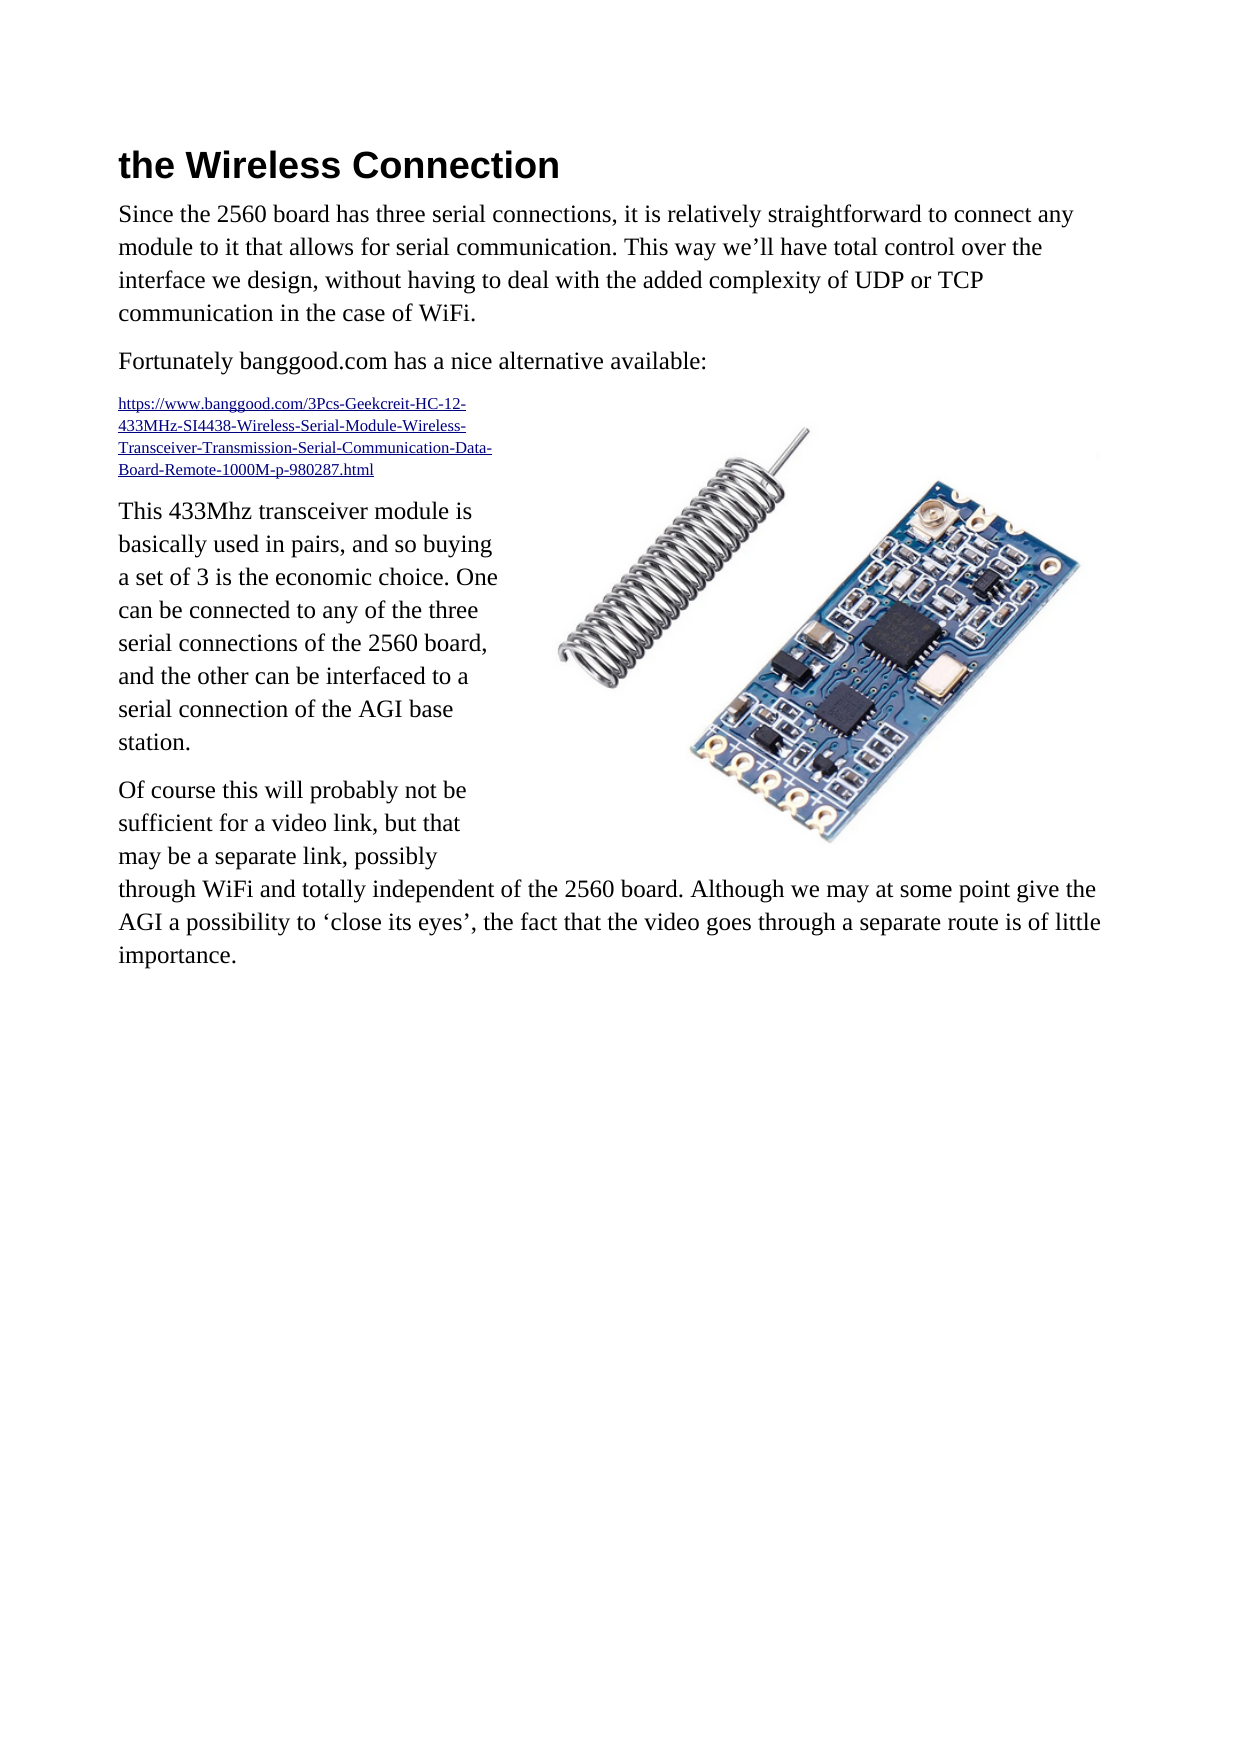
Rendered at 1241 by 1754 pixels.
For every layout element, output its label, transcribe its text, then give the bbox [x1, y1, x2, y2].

text Fortunately banggood.com has a nice alternative available: [118, 346, 1122, 375]
text This 433Mhz transceiver module is basically used in pairs, and so buying a set of 3 is the economic choice. One can be connected to any of the three serial connections of the 2560 board, and the other can be interfaced to a serial connection of the AGI base station. [118, 496, 534, 756]
subtitle the Wireless Connection [118, 143, 1122, 187]
text Of course this will probably not be sufficient for a video link, but that may be a separate link, possibly through WiFi and totally independent of the 2560 board. Although we may at some point give the AGI a possibility to ‘close its eyes’, the fact that the video goes through a separate route is of little importance. [118, 775, 1122, 969]
text https://www.banggood.com/3Pcs-Geekcreit-HC-12-433MHz-SI4438-Wireless-Serial-Module-Wireless-Transceiver-Transmission-Serial-Communication-Data-Board-Remote-1000M-p-980287.html [118, 393, 534, 479]
text Since the 2560 board has three serial connections, it is relatively straightforward to connect any module to it that allows for serial communication. This way we’ll have total control over the interface we design, without having to deal with the added complexity of UDP or TCP communication in the case of WiFi. [118, 199, 1122, 327]
picture [534, 393, 1101, 867]
text [1101, 496, 1122, 756]
